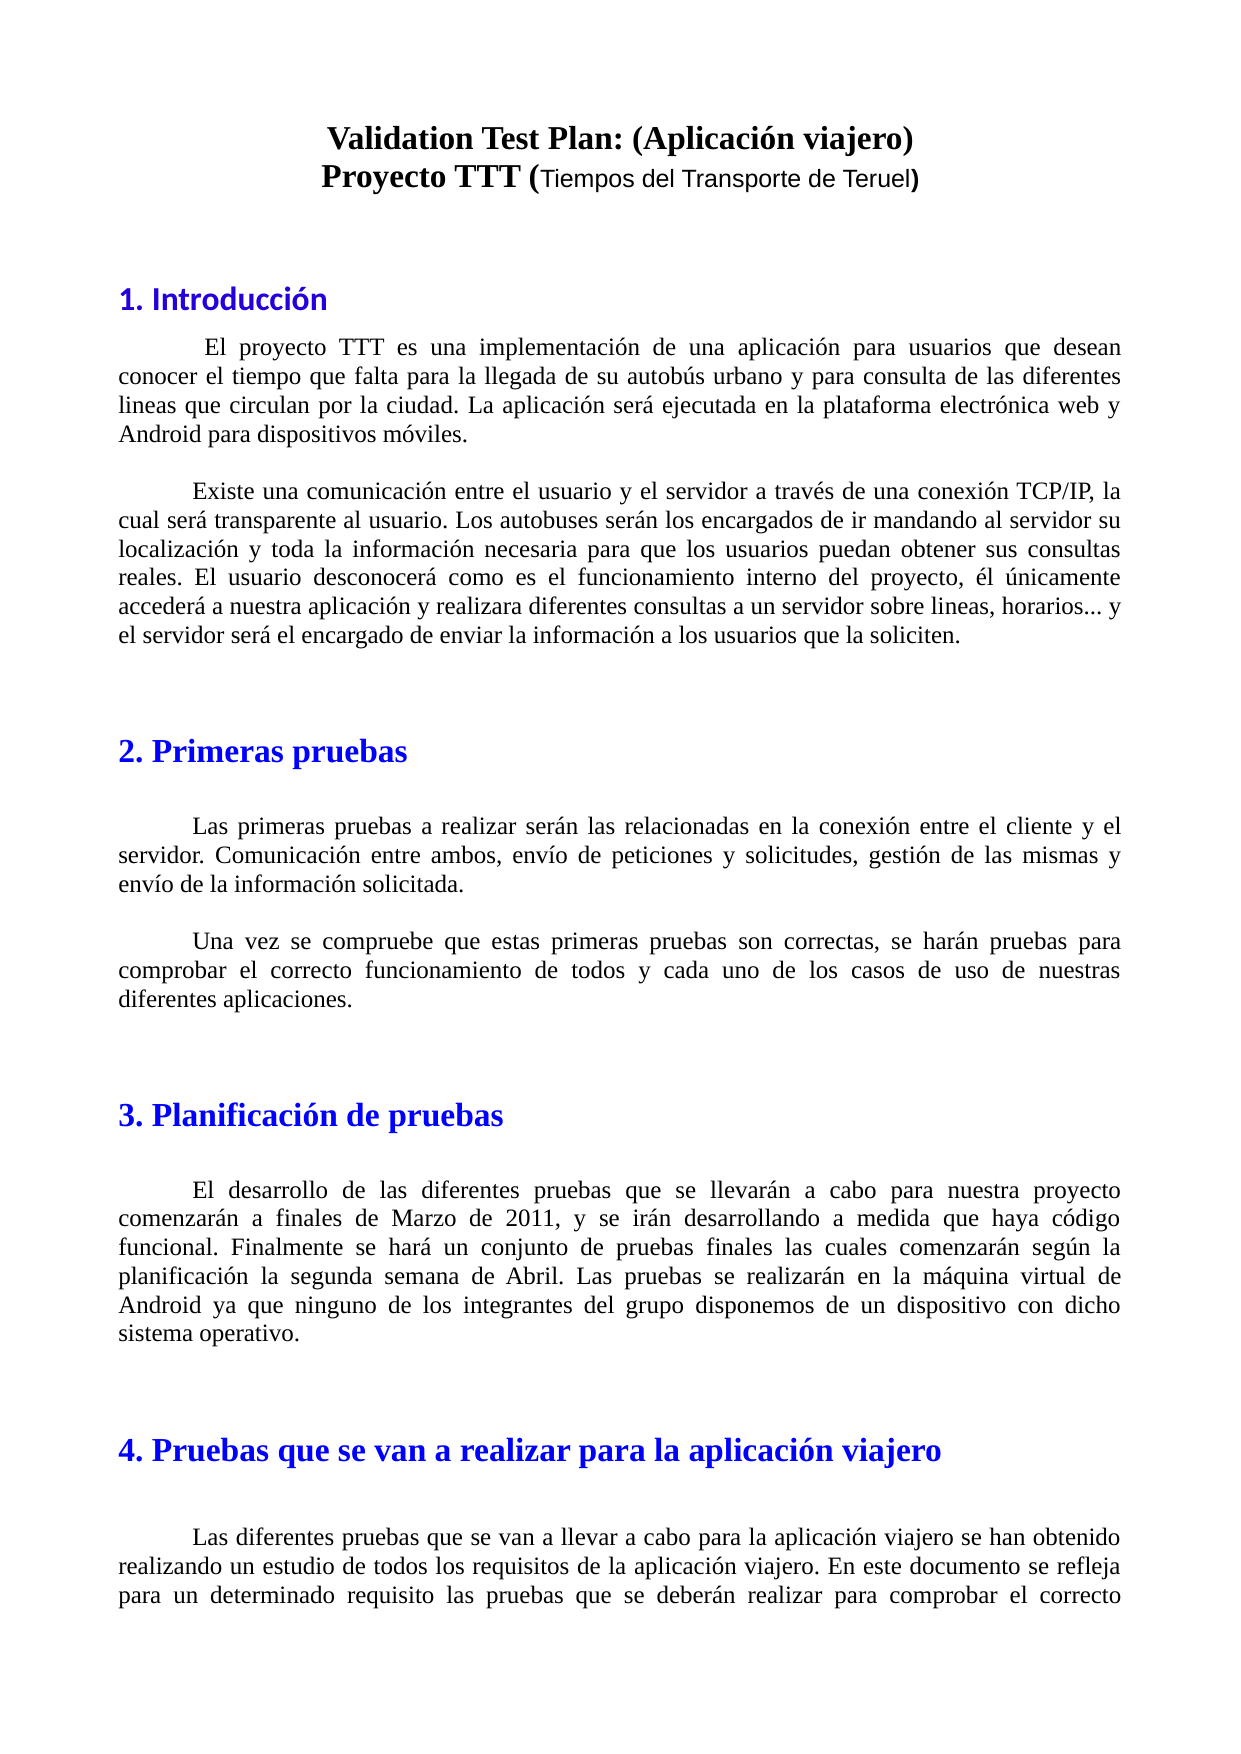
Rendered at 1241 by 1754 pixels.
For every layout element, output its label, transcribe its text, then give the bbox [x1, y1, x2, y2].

text El desarrollo de las diferentes pruebas que se llevarán a cabo para nuestra proyecto comenzarán a finales de Marzo de 2011, y se irán desarrollando a medida que haya código funcional. Finalmente se hará un conjunto de pruebas finales las cuales comenzarán según la planificación la segunda semana de Abril. Las pruebas se realizarán en la máquina virtual de Android ya que ninguno de los integrantes del grupo disponemos de un dispositivo con dicho sistema operativo. [118, 1175, 1122, 1347]
subtitle 4. Pruebas que se van a realizar para la aplicación viajero [118, 1430, 1122, 1468]
text Proyecto TTT (Tiempos del Transporte de Teruel) [118, 156, 1122, 195]
text Las diferentes pruebas que se van a llevar a cabo para la aplicación viajero se han obtenido realizando un estudio de todos los requisitos de la aplicación viajero. En este documento se refleja para un determinado requisito las pruebas que se deberán realizar para comprobar el correcto [118, 1522, 1122, 1608]
subtitle 3. Planificación de pruebas [118, 1095, 1122, 1133]
subtitle 1. Introducción [118, 277, 1122, 318]
text Validation Test Plan: (Aplicación viajero) [118, 118, 1122, 156]
text Existe una comunicación entre el usuario y el servidor a través de una conexión TCP/IP, la cual será transparente al usuario. Los autobuses serán los encargados de ir mandando al servidor su localización y toda la información necesaria para que los usuarios puedan obtener sus consultas reales. El usuario desconocerá como es el funcionamiento interno del proyecto, él únicamente accederá a nuestra aplicación y realizara diferentes consultas a un servidor sobre lineas, horarios... y el servidor será el encargado de enviar la información a los usuarios que la soliciten. [118, 476, 1122, 649]
text El proyecto TTT es una implementación de una aplicación para usuarios que desean conocer el tiempo que falta para la llegada de su autobús urbano y para consulta de las diferentes lineas que circulan por la ciudad. La aplicación será ejecutada en la plataforma electrónica web y Android para dispositivos móviles. [118, 331, 1122, 447]
text Una vez se compruebe que estas primeras pruebas son correctas, se harán pruebas para comprobar el correcto funcionamiento de todos y cada uno de los casos de uso de nuestras diferentes aplicaciones. [118, 926, 1122, 1012]
subtitle 2. Primeras pruebas [118, 731, 1122, 770]
text Las primeras pruebas a realizar serán las relacionadas en la conexión entre el cliente y el servidor. Comunicación entre ambos, envío de peticiones y solicitudes, gestión de las mismas y envío de la información solicitada. [118, 811, 1122, 897]
